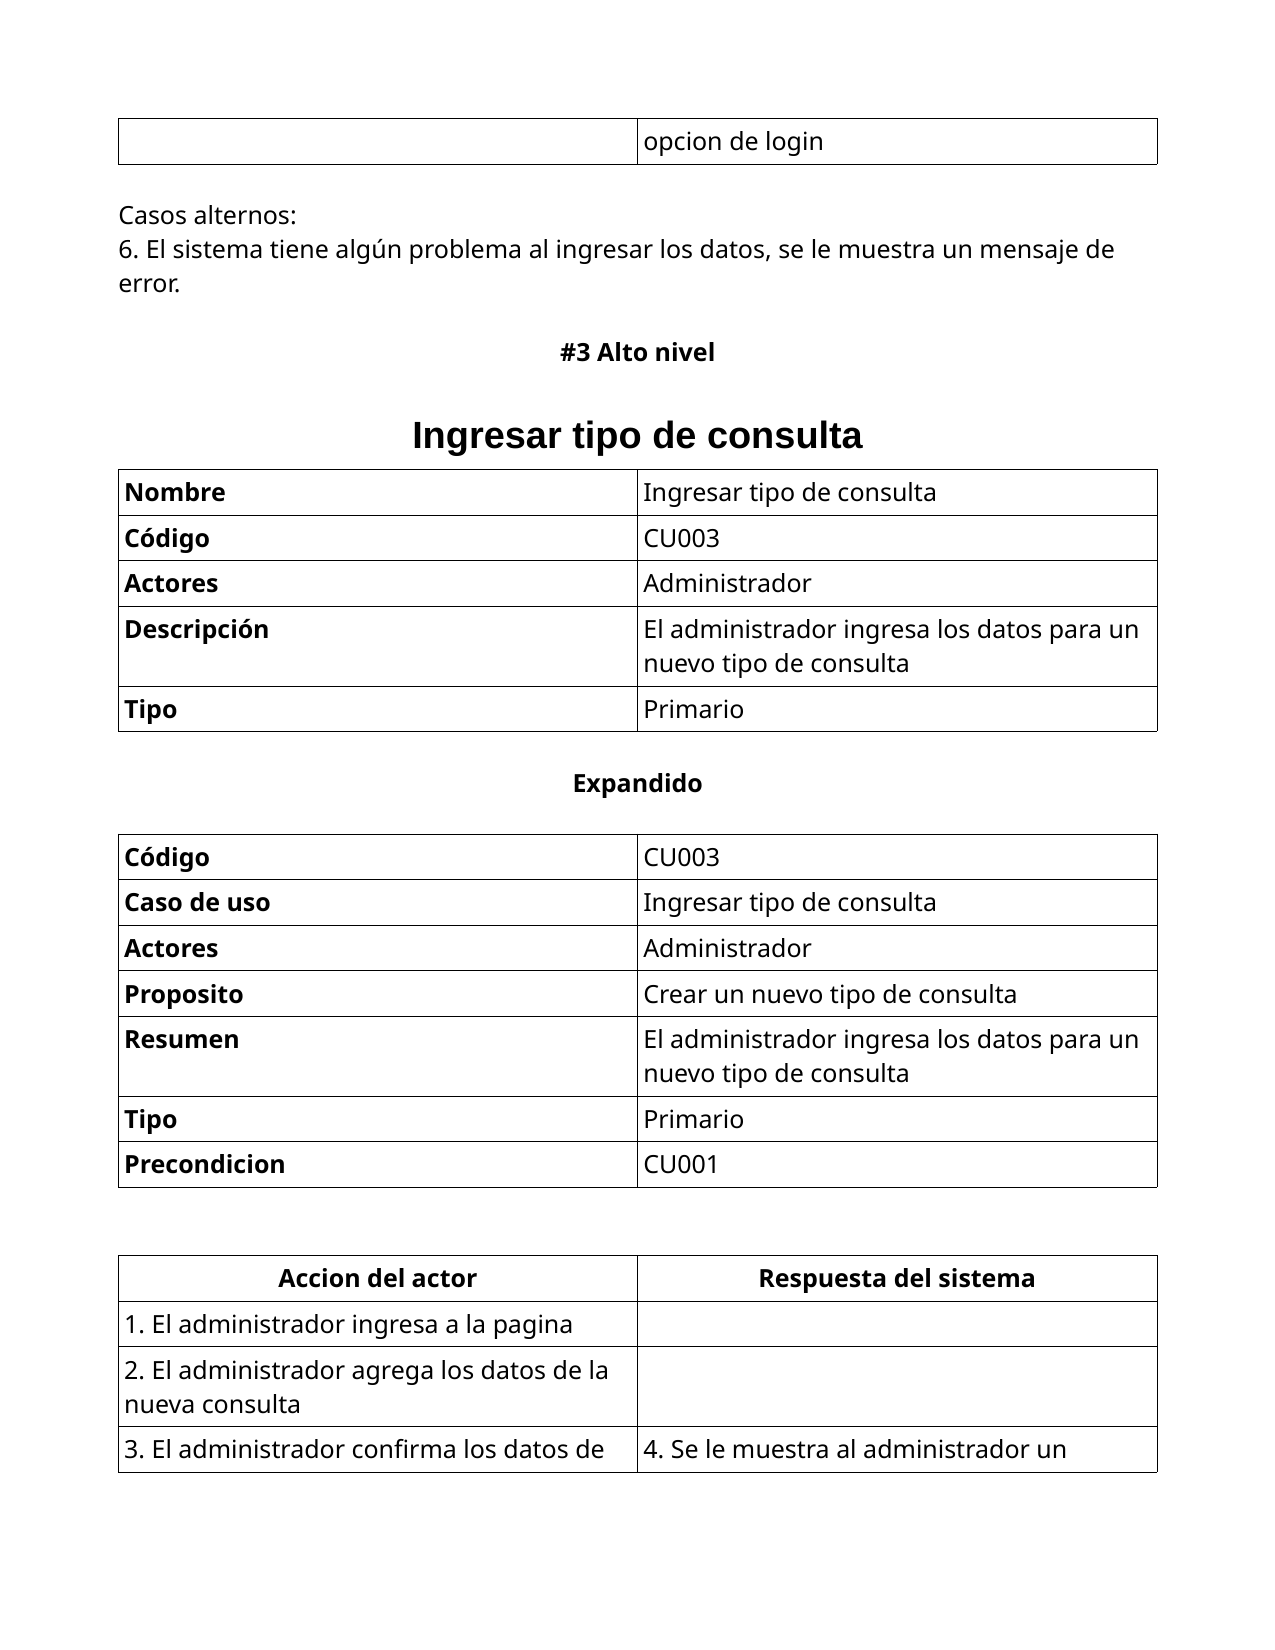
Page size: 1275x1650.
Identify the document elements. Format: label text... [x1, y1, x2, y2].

text 6. El sistema tiene algún problema al ingresar los datos, se le muestra un mensaje de error. [118, 232, 1157, 300]
table_cell 1. El administrador ingresa a la pagina [119, 1302, 637, 1346]
table_cell Actores [119, 561, 637, 606]
table_cell CU003 [638, 516, 1157, 560]
table_cell [638, 1302, 1157, 1346]
table_cell Administrador [638, 926, 1157, 970]
table_cell Código [119, 516, 637, 560]
table_cell opcion de login [638, 119, 1157, 164]
table_cell Primario [638, 1097, 1157, 1141]
table_cell El administrador ingresa los datos para un nuevo tipo de consulta [638, 607, 1157, 686]
table_cell El administrador ingresa los datos para un nuevo tipo de consulta [638, 1017, 1157, 1096]
table_cell CU001 [638, 1142, 1157, 1187]
table_cell Primario [638, 687, 1157, 731]
table_cell Ingresar tipo de consulta [638, 880, 1157, 925]
table_cell Proposito [119, 971, 637, 1016]
text #3 Alto nivel [118, 334, 1157, 368]
table_cell Precondicion [119, 1142, 637, 1187]
table_cell Descripción [119, 607, 637, 686]
text Casos alternos: [118, 198, 1157, 232]
table_header Ingresar tipo de consulta [638, 470, 1157, 515]
table_cell Tipo [119, 1097, 637, 1141]
table_cell 4. Se le muestra al administrador un [638, 1427, 1157, 1472]
table_cell 3. El administrador confirma los datos de [119, 1427, 637, 1472]
table_header Nombre [119, 470, 637, 515]
table_cell Actores [119, 926, 637, 970]
table_cell 2. El administrador agrega los datos de la nueva consulta [119, 1347, 637, 1426]
table_cell Crear un nuevo tipo de consulta [638, 971, 1157, 1016]
table_header CU003 [638, 835, 1157, 879]
table_header Accion del actor [119, 1256, 637, 1301]
table_header Respuesta del sistema [638, 1256, 1157, 1301]
table_header Código [119, 835, 637, 879]
table_cell Tipo [119, 687, 637, 731]
table_cell Caso de uso [119, 880, 637, 925]
subtitle Ingresar tipo de consulta [118, 413, 1157, 457]
text Expandido [118, 765, 1157, 799]
table_cell Administrador [638, 561, 1157, 606]
table_cell [119, 119, 637, 164]
table_cell Resumen [119, 1017, 637, 1096]
table_cell [638, 1347, 1157, 1426]
